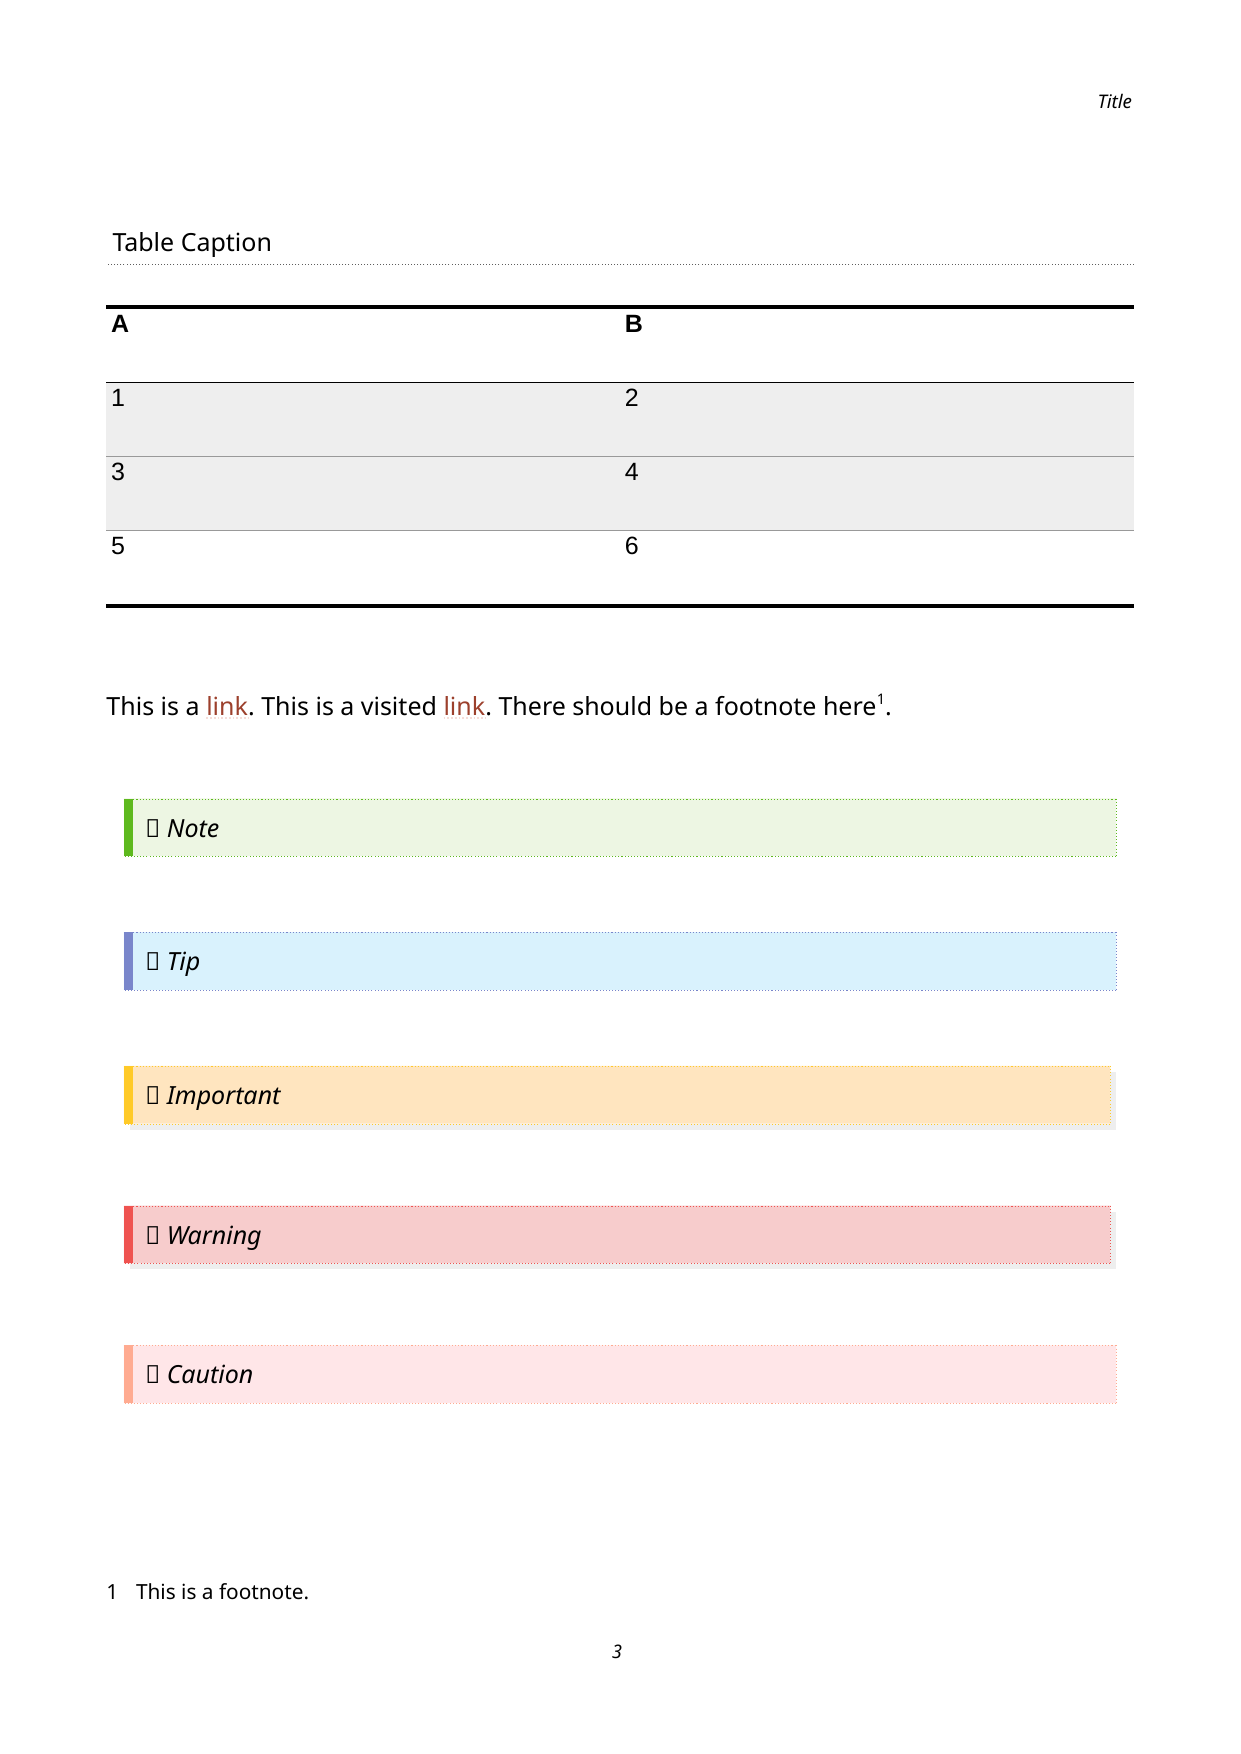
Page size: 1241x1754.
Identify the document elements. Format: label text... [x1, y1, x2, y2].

table_header A [106, 309, 620, 382]
table_cell 6 [620, 531, 1134, 604]
text 🚦 Tip [133, 932, 1116, 990]
table_cell 2 [620, 383, 1134, 456]
table_cell 4 [620, 457, 1134, 530]
text This is a footnote. [106, 1577, 1134, 1605]
table_cell 3 [106, 457, 620, 530]
text This is a link. This is a visited link. There should be a footnote here. [106, 688, 1134, 722]
table_header B [620, 309, 1134, 382]
table_cell 5 [106, 531, 620, 604]
text 🧨 Warning [133, 1206, 1110, 1263]
text 🚨 Important [133, 1066, 1110, 1124]
text 🚧 Caution [133, 1345, 1116, 1403]
text 💡 Note [124, 798, 1116, 856]
table_cell 1 [106, 383, 620, 456]
text Table Caption [106, 218, 1134, 264]
